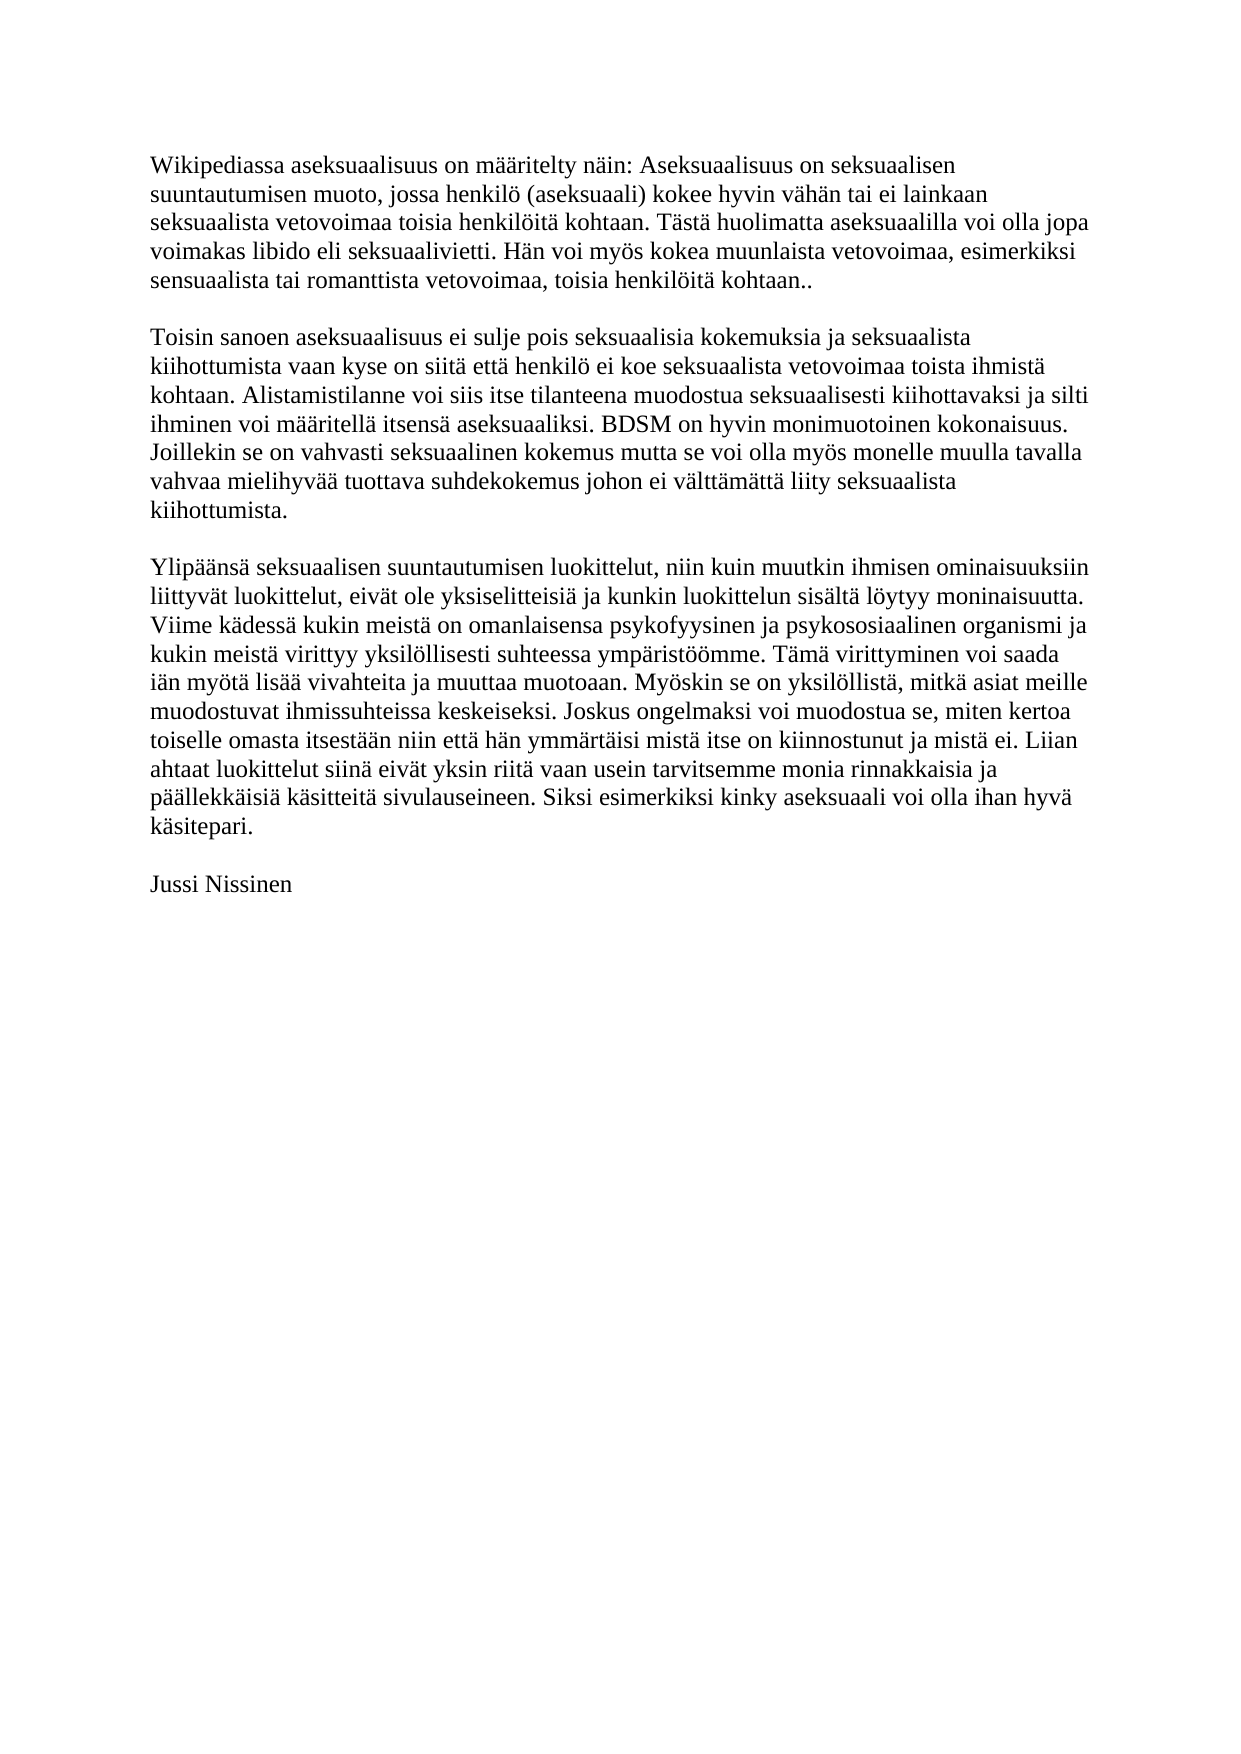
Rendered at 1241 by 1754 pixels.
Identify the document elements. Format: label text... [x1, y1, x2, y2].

text Wikipediassa aseksuaalisuus on määritelty näin: Aseksuaalisuus on seksuaalisen suuntautumisen muoto, jossa henkilö (aseksuaali) kokee hyvin vähän tai ei lainkaan seksuaalista vetovoimaa toisia henkilöitä kohtaan. Tästä huolimatta aseksuaalilla voi olla jopa voimakas libido eli seksuaalivietti. Hän voi myös kokea muunlaista vetovoimaa, esimerkiksi sensuaalista tai romanttista vetovoimaa, toisia henkilöitä kohtaan.. Toisin sanoen aseksuaalisuus ei sulje pois seksuaalisia kokemuksia ja seksuaalista kiihottumista vaan kyse on siitä että henkilö ei koe seksuaalista vetovoimaa toista ihmistä kohtaan. Alistamistilanne voi siis itse tilanteena muodostua seksuaalisesti kiihottavaksi ja silti ihminen voi määritellä itsensä aseksuaaliksi. BDSM on hyvin monimuotoinen kokonaisuus. Joillekin se on vahvasti seksuaalinen kokemus mutta se voi olla myös monelle muulla tavalla vahvaa mielihyvää tuottava suhdekokemus johon ei välttämättä liity seksuaalista kiihottumista. Ylipäänsä seksuaalisen suuntautumisen luokittelut, niin kuin muutkin ihmisen ominaisuuksiin liittyvät luokittelut, eivät ole yksiselitteisiä ja kunkin luokittelun sisältä löytyy moninaisuutta. Viime kädessä kukin meistä on omanlaisensa psykofyysinen ja psykososiaalinen organismi ja kukin meistä virittyy yksilöllisesti suhteessa ympäristöömme. Tämä virittyminen voi saada iän myötä lisää vivahteita ja muuttaa muotoaan. Myöskin se on yksilöllistä, mitkä asiat meille muodostuvat ihmissuhteissa keskeiseksi. Joskus ongelmaksi voi muodostua se, miten kertoa toiselle omasta itsestään niin että hän ymmärtäisi mistä itse on kiinnostunut ja mistä ei. Liian ahtaat luokittelut siinä eivät yksin riitä vaan usein tarvitsemme monia rinnakkaisia ja päällekkäisiä käsitteitä sivulauseineen. Siksi esimerkiksi kinky aseksuaali voi olla ihan hyvä käsitepari. Jussi Nissinen [150, 150, 1090, 897]
